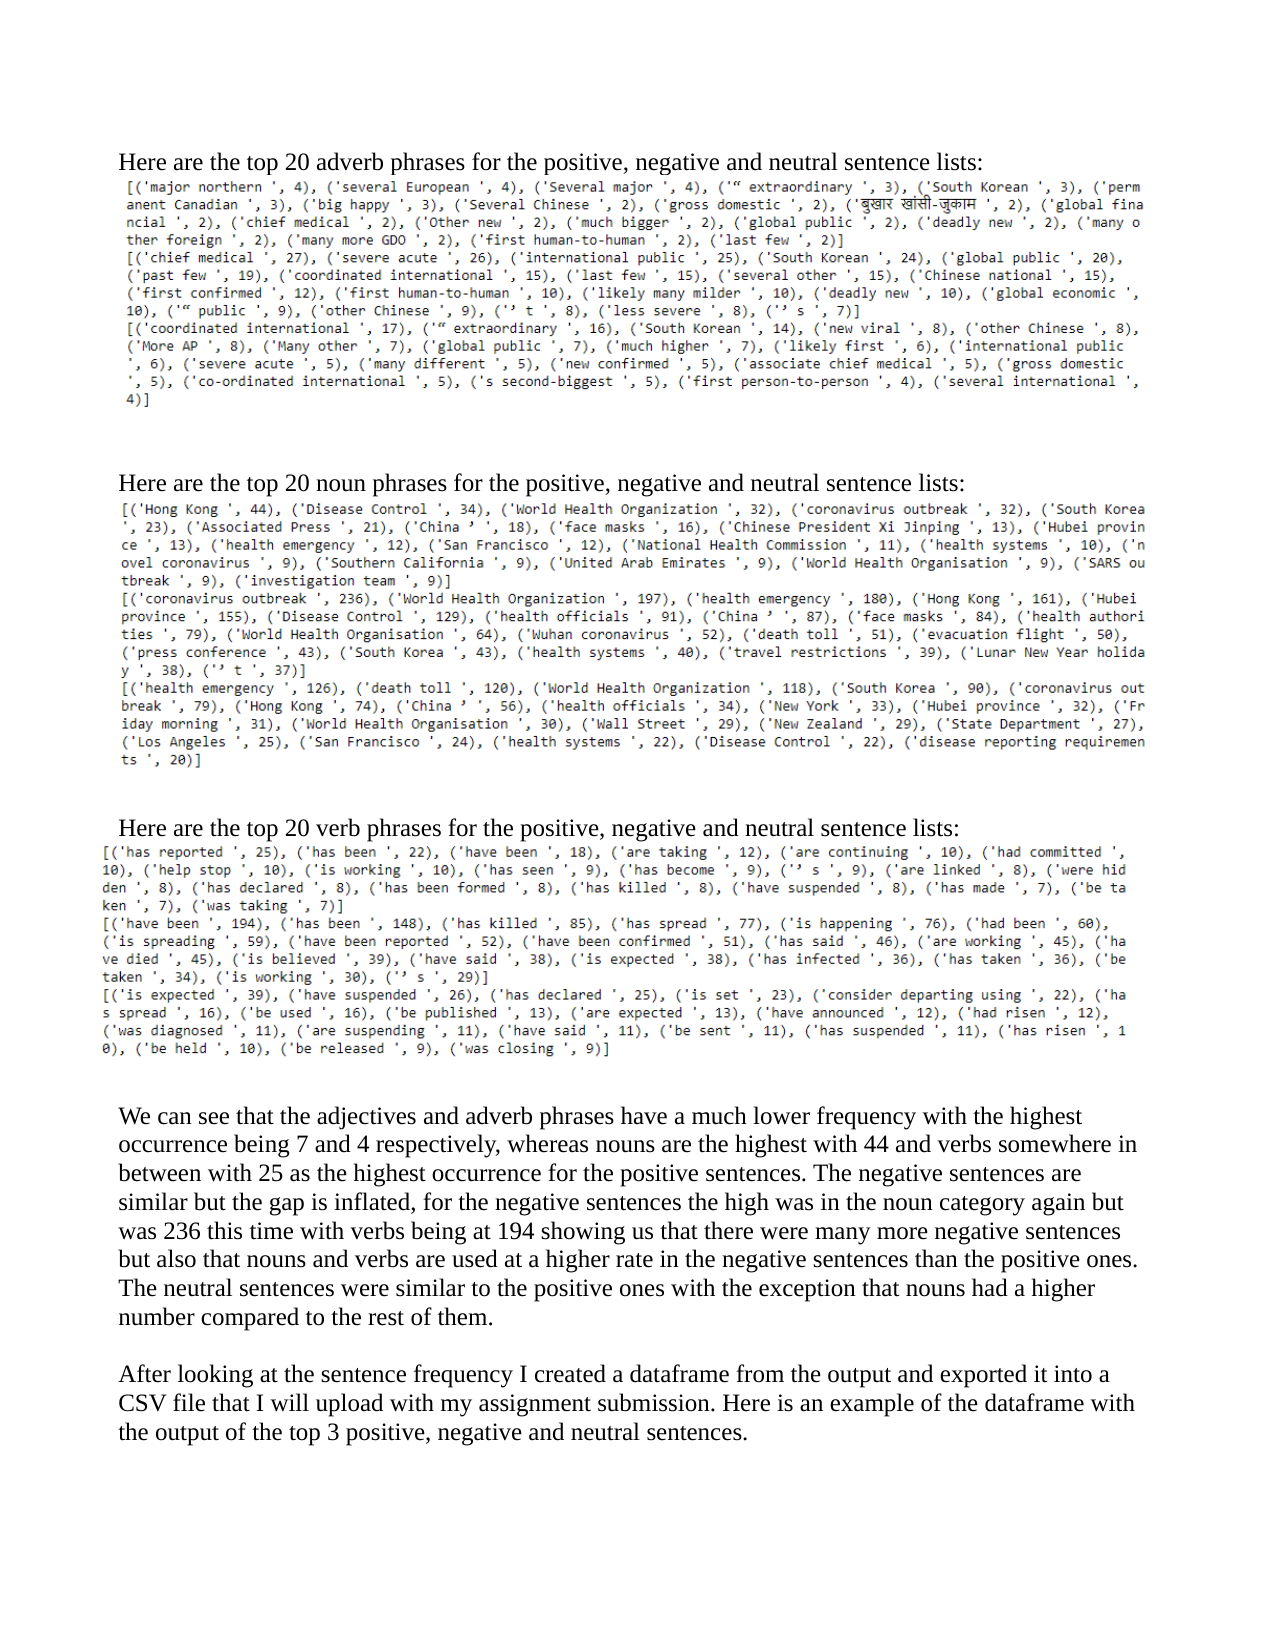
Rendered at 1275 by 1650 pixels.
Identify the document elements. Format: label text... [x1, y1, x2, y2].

picture [118, 175, 1157, 411]
picture [118, 497, 1157, 777]
text Here are the top 20 verb phrases for the positive, negative and neutral sentence lists: [118, 813, 1157, 842]
text Here are the top 20 adverb phrases for the positive, negative and neutral sentence lists: [118, 147, 1157, 175]
text Here are the top 20 noun phrases for the positive, negative and neutral sentence lists: [118, 468, 1157, 497]
text We can see that the adjectives and adverb phrases have a much lower frequency with the highest occurrence being 7 and 4 respectively, whereas nouns are the highest with 44 and verbs somewhere in between with 25 as the highest occurrence for the positive sentences. The negative sentences are similar but the gap is inflated, for the negative sentences the high was in the noun category again but was 236 this time with verbs being at 194 showing us that there were many more negative sentences but also that nouns and verbs are used at a higher rate in the negative sentences than the positive ones. The neutral sentences were similar to the positive ones with the exception that nouns had a higher number compared to the rest of them. [118, 1101, 1157, 1331]
text After looking at the sentence frequency I created a dataframe from the output and exported it into a CSV file that I will upload with my assignment submission. Here is an example of the dataframe with the output of the top 3 positive, negative and neutral sentences. [118, 1359, 1157, 1446]
picture [98, 842, 1138, 1071]
